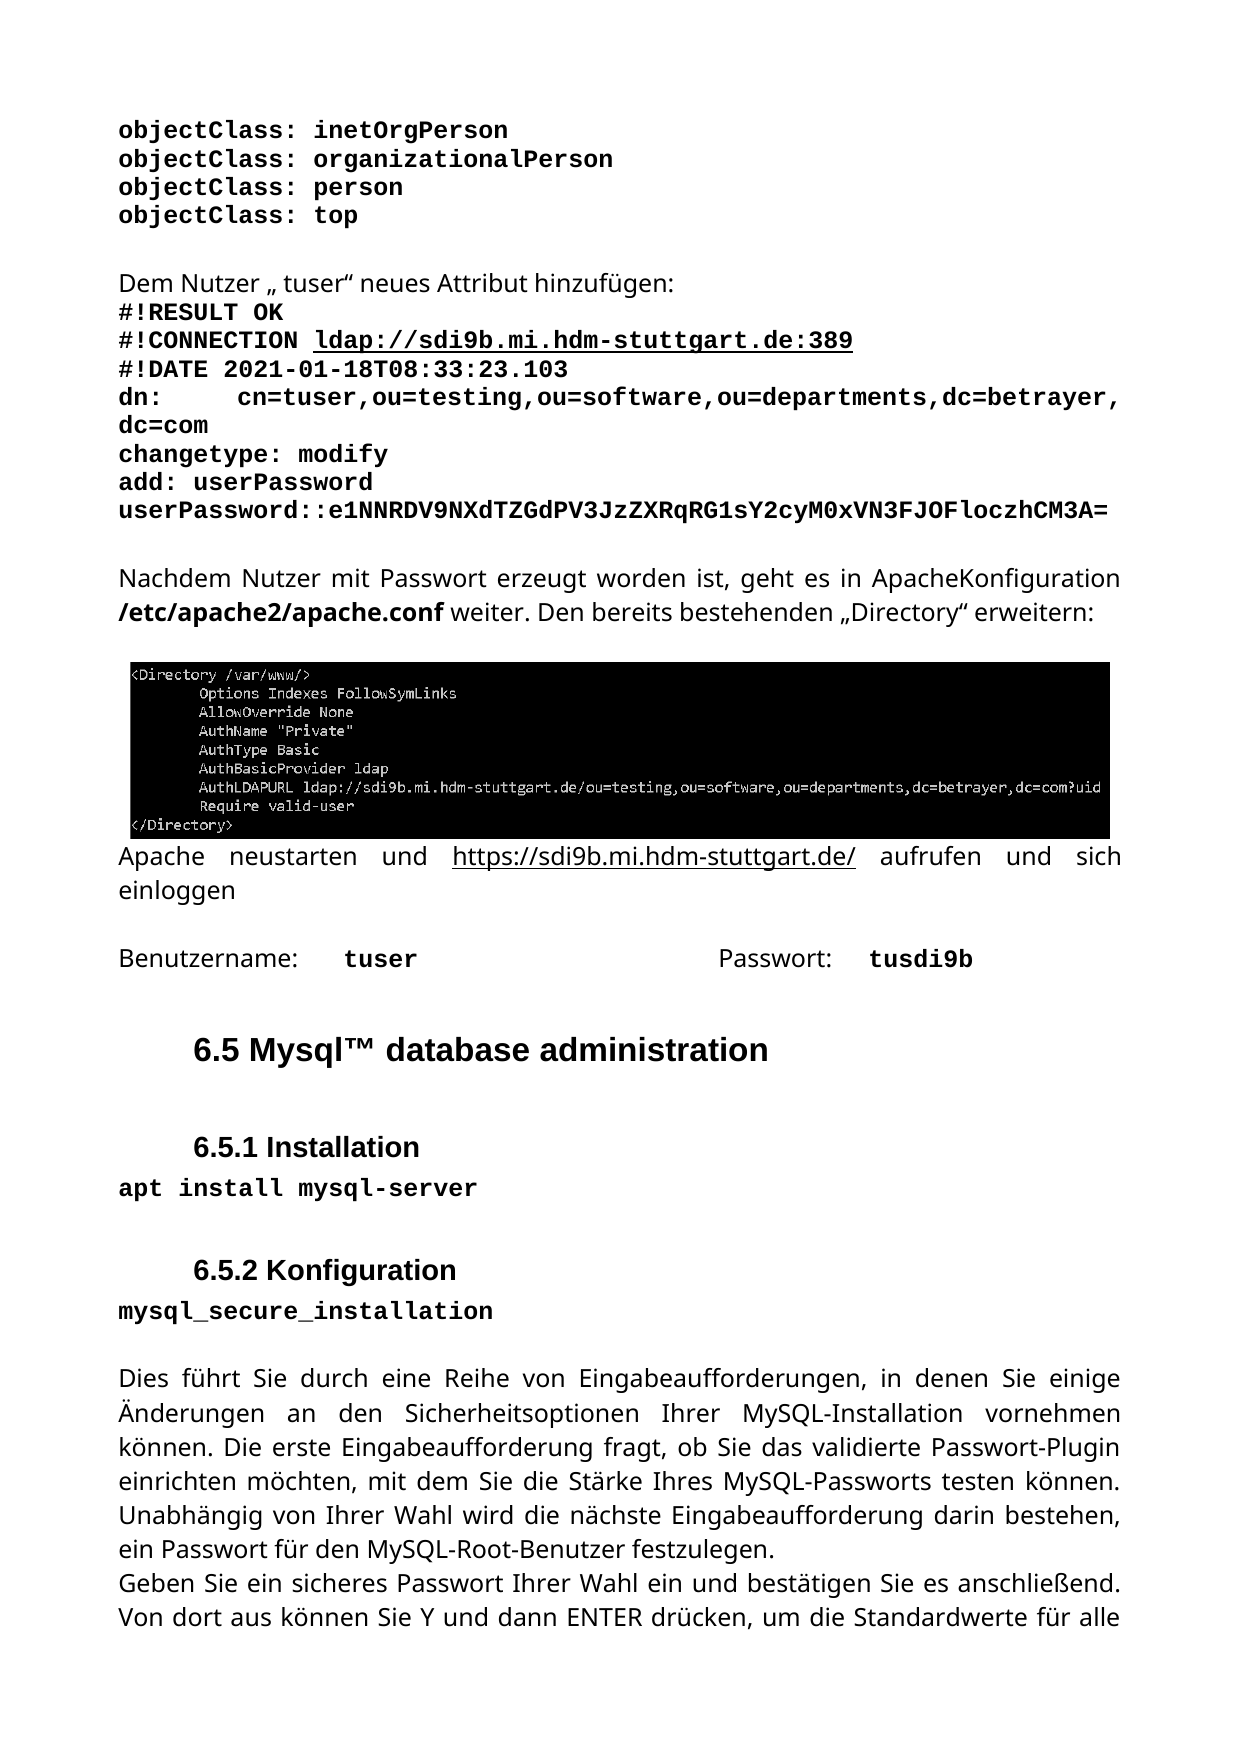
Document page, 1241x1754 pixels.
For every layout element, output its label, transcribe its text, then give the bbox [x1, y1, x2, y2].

text objectClass: organizationalPerson [118, 146, 1122, 175]
text #!DATE 2021-01-18T08:33:23.103 [118, 356, 1122, 384]
text add: userPassword [118, 469, 1122, 498]
text Dies führt Sie durch eine Reihe von Eingabeaufforderungen, in denen Sie einige Änderungen an den Sicherheitsoptionen Ihrer MySQL-Installation vornehmen können. Die erste Eingabeaufforderung fragt, ob Sie das validierte Passwort-Plugin einrichten möchten, mit dem Sie die Stärke Ihres MySQL-Passworts testen können. Unabhängig von Ihrer Wahl wird die nächste Eingabeaufforderung darin bestehen, ein Passwort für den MySQL-Root-Benutzer festzulegen. [118, 1361, 1122, 1566]
text userPassword::e1NNRDV9NXdTZGdPV3JzZXRqRG1sY2cyM0xVN3FJOFloczhCM3A= [118, 498, 1122, 526]
text Geben Sie ein sicheres Passwort Ihrer Wahl ein und bestätigen Sie es anschließend. Von dort aus können Sie Y und dann ENTER drücken, um die Standardwerte für alle [118, 1566, 1122, 1634]
subtitle 6.5 Mysql™ database administration [118, 1030, 1122, 1068]
text Apache neustarten und https://sdi9b.mi.hdm-stuttgart.de/ aufrufen und sich einloggen [118, 697, 1122, 907]
text objectClass: person [118, 175, 1122, 203]
subtitle 6.5.1 Installation [118, 1130, 1122, 1163]
text objectClass: top [118, 203, 1122, 231]
text mysql_secure_installation [118, 1299, 1122, 1327]
text changetype: modify [118, 441, 1122, 469]
text objectClass: inetOrgPerson [118, 118, 1122, 146]
text Benutzername: tuser Passwort: tusdi9b [118, 941, 1122, 975]
text dn: cn=tuser,ou=testing,ou=software,ou=departments,dc=betrayer, dc=com [118, 384, 1122, 441]
text #!CONNECTION ldap://sdi9b.mi.hdm-stuttgart.de:389 [118, 328, 1122, 356]
text apt install mysql-server [118, 1176, 1122, 1204]
picture [130, 662, 1110, 839]
text Dem Nutzer „ tuser“ neues Attribut hinzufügen: [118, 266, 1122, 299]
text #!RESULT OK [118, 299, 1122, 328]
text Nachdem Nutzer mit Passwort erzeugt worden ist, geht es in ApacheKonfiguration /etc/apache2/apache.conf weiter. Den bereits bestehenden „Directory“ erweitern: [118, 560, 1122, 628]
subtitle 6.5.2 Konfiguration [118, 1253, 1122, 1286]
